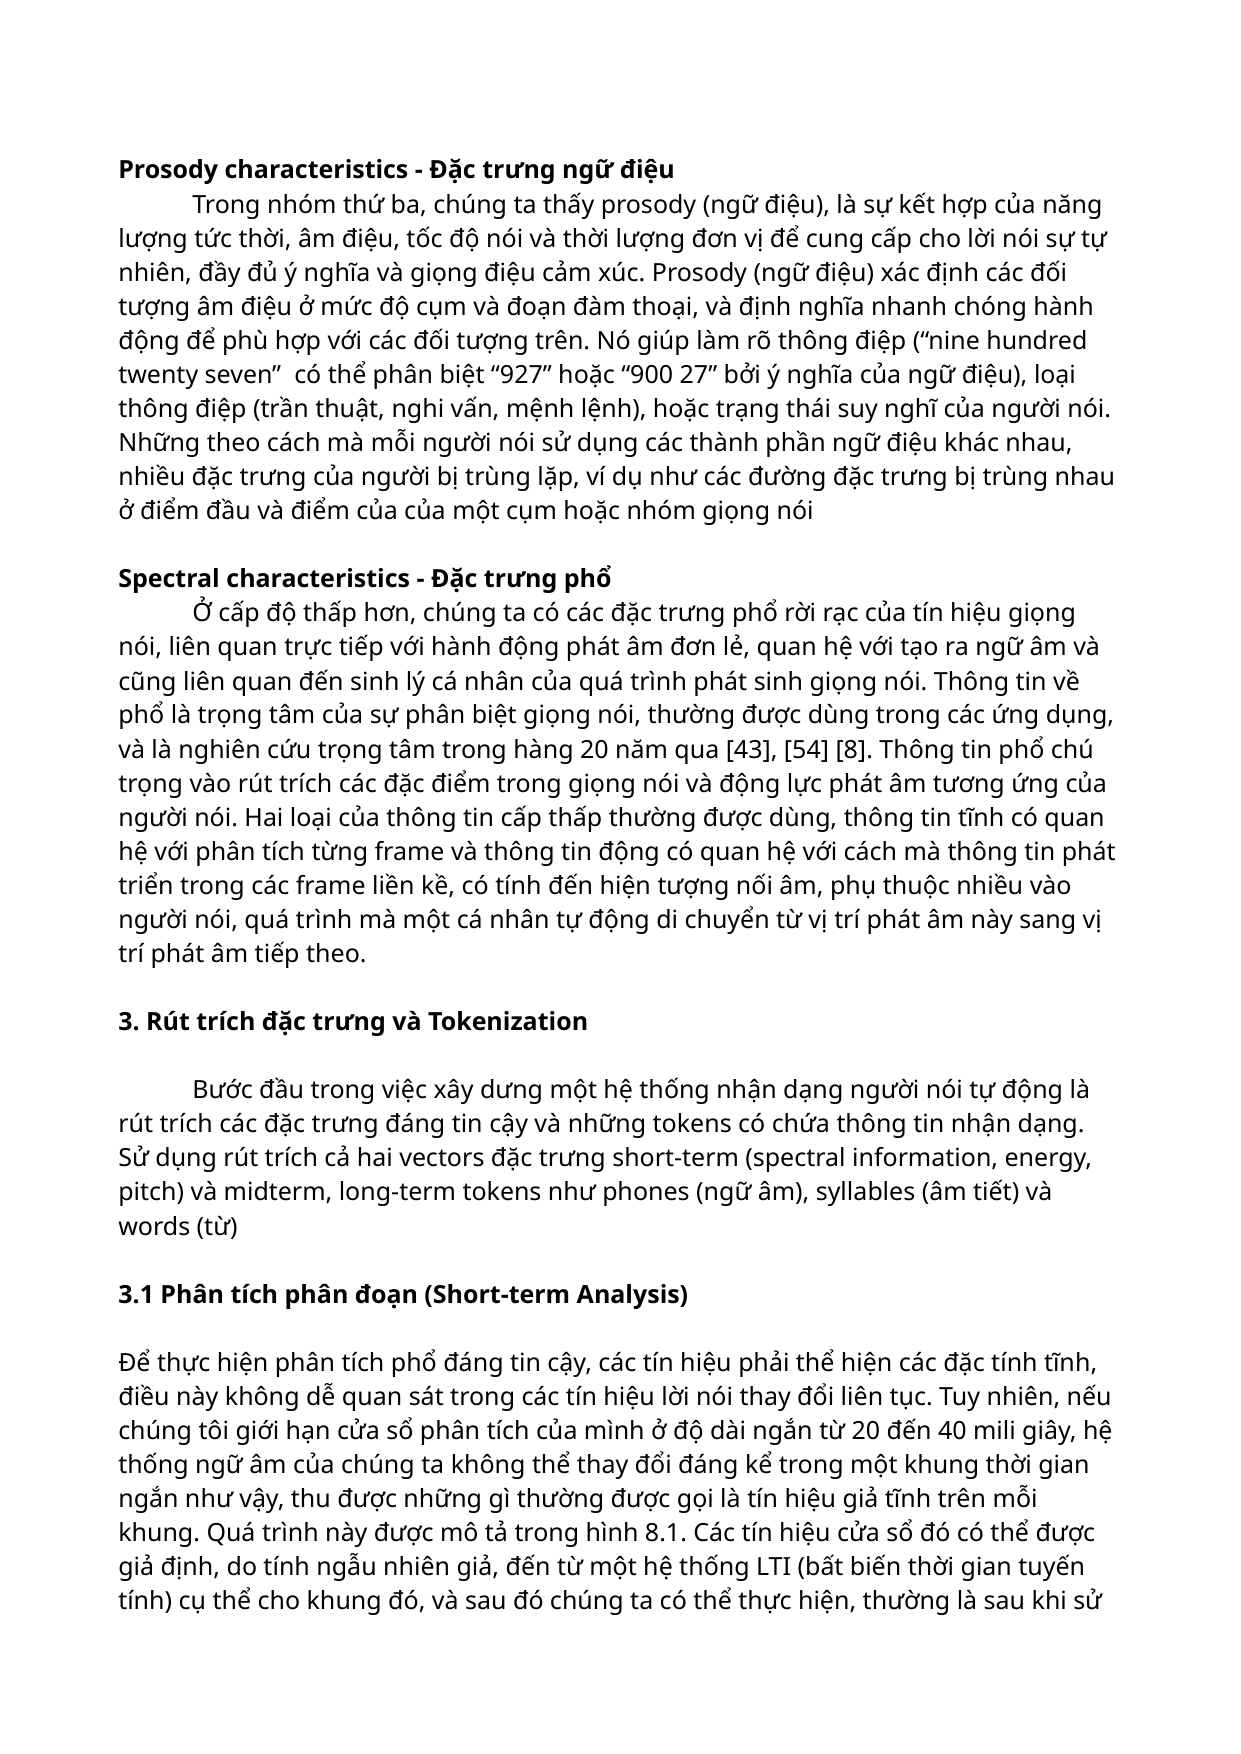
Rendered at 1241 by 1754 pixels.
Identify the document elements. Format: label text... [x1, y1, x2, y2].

text Ở cấp độ thấp hơn, chúng ta có các đặc trưng phổ rời rạc của tín hiệu giọng nói, liên quan trực tiếp với hành động phát âm đơn lẻ, quan hệ với tạo ra ngữ âm và cũng liên quan đến sinh lý cá nhân của quá trình phát sinh giọng nói. Thông tin về phổ là trọng tâm của sự phân biệt giọng nói, thường được dùng trong các ứng dụng, và là nghiên cứu trọng tâm trong hàng 20 năm qua [43], [54] [8]. Thông tin phổ chú trọng vào rút trích các đặc điểm trong giọng nói và động lực phát âm tương ứng của người nói. Hai loại của thông tin cấp thấp thường được dùng, thông tin tĩnh có quan hệ với phân tích từng frame và thông tin động có quan hệ với cách mà thông tin phát triển trong các frame liền kề, có tính đến hiện tượng nối âm, phụ thuộc nhiều vào người nói, quá trình mà một cá nhân tự động di chuyển từ vị trí phát âm này sang vị trí phát âm tiếp theo. [118, 595, 1122, 970]
text Trong nhóm thứ ba, chúng ta thấy prosody (ngữ điệu), là sự kết hợp của năng lượng tức thời, âm điệu, tốc độ nói và thời lượng đơn vị để cung cấp cho lời nói sự tự nhiên, đầy đủ ý nghĩa và giọng điệu cảm xúc. Prosody (ngữ điệu) xác định các đối tượng âm điệu ở mức độ cụm và đoạn đàm thoại, và định nghĩa nhanh chóng hành động để phù hợp với các đối tượng trên. Nó giúp làm rõ thông điệp (“nine hundred twenty seven” có thể phân biệt “927” hoặc “900 27” bởi ý nghĩa của ngữ điệu), loại thông điệp (trần thuật, nghi vấn, mệnh lệnh), hoặc trạng thái suy nghĩ của người nói. Những theo cách mà mỗi người nói sử dụng các thành phần ngữ điệu khác nhau, nhiều đặc trưng của người bị trùng lặp, ví dụ như các đường đặc trưng bị trùng nhau ở điểm đầu và điểm của của một cụm hoặc nhóm giọng nói [118, 186, 1122, 527]
text 3.1 Phân tích phân đoạn (Short-term Analysis) [118, 1276, 1122, 1310]
text 3. Rút trích đặc trưng và Tokenization [118, 1004, 1122, 1038]
text Sử dụng rút trích cả hai vectors đặc trưng short-term (spectral information, energy, pitch) và midterm, long-term tokens như phones (ngữ âm), syllables (âm tiết) và words (từ) [118, 1140, 1122, 1242]
text Spectral characteristics - Đặc trưng phổ [118, 561, 1122, 595]
text Để thực hiện phân tích phổ đáng tin cậy, các tín hiệu phải thể hiện các đặc tính tĩnh, điều này không dễ quan sát trong các tín hiệu lời nói thay đổi liên tục. Tuy nhiên, nếu chúng tôi giới hạn cửa sổ phân tích của mình ở độ dài ngắn từ 20 đến 40 mili giây, hệ thống ngữ âm của chúng ta không thể thay đổi đáng kể trong một khung thời gian ngắn như vậy, thu được những gì thường được gọi là tín hiệu giả tĩnh trên mỗi khung. Quá trình này được mô tả trong hình 8.1. Các tín hiệu cửa sổ đó có thể được giả định, do tính ngẫu nhiên giả, đến từ một hệ thống LTI (bất biến thời gian tuyến tính) cụ thể cho khung đó, và sau đó chúng ta có thể thực hiện, thường là sau khi sử [118, 1344, 1122, 1617]
text Prosody characteristics - Đặc trưng ngữ điệu [118, 152, 1122, 186]
text Bước đầu trong việc xây dưng một hệ thống nhận dạng người nói tự động là rút trích các đặc trưng đáng tin cậy và những tokens có chứa thông tin nhận dạng. [118, 1072, 1122, 1140]
